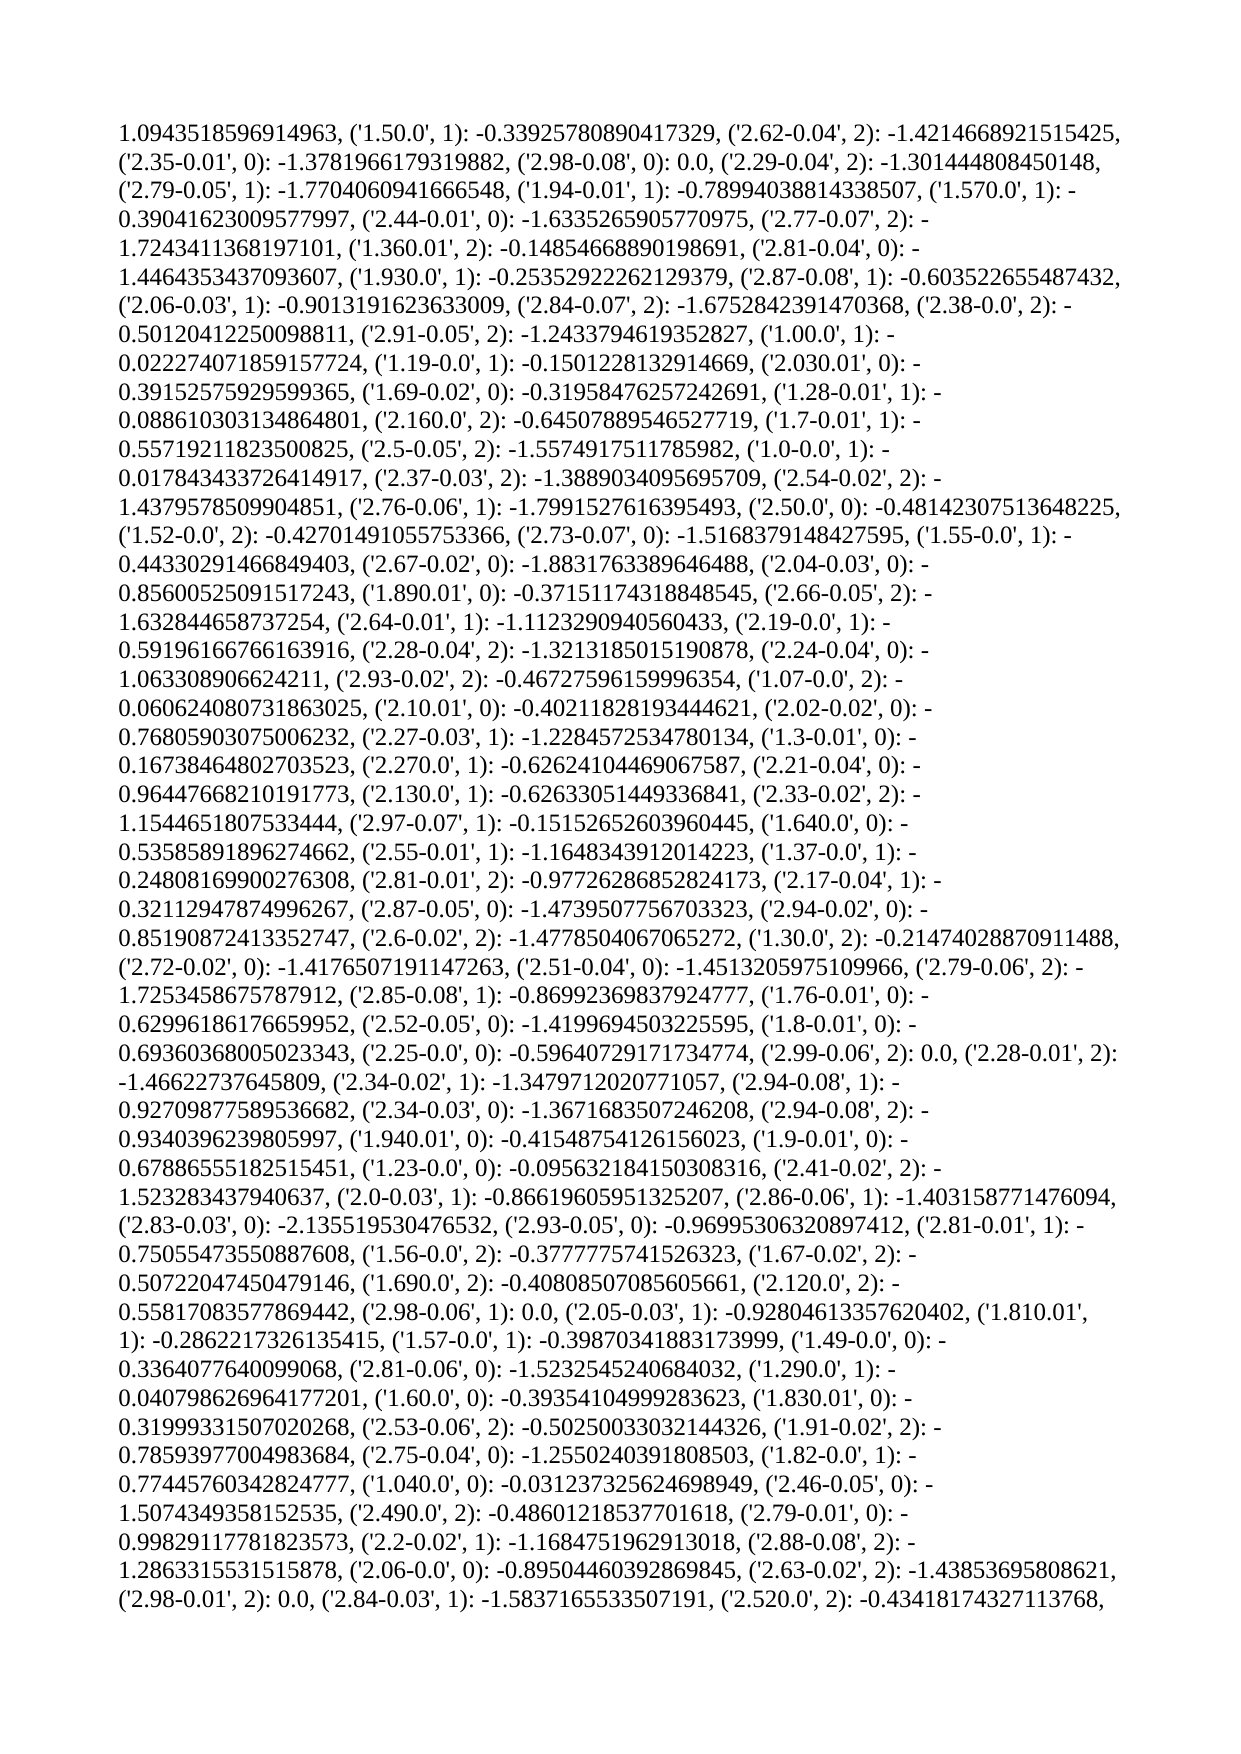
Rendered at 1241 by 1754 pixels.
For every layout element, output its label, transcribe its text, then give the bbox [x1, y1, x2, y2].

text -1.0943518596914963, ('1.50.0', 1): -0.33925780890417329, ('2.62-0.04', 2): -1.4214668921515425, ('2.35-0.01', 0): -1.3781966179319882, ('2.98-0.08', 0): 0.0, ('2.29-0.04', 2): -1.301444808450148, ('2.79-0.05', 1): -1.7704060941666548, ('1.94-0.01', 1): -0.78994038814338507, ('1.570.0', 1): -0.39041623009577997, ('2.44-0.01', 0): -1.6335265905770975, ('2.77-0.07', 2): -1.7243411368197101, ('1.360.01', 2): -0.14854668890198691, ('2.81-0.04', 0): -1.4464353437093607, ('1.930.0', 1): -0.25352922262129379, ('2.87-0.08', 1): -0.603522655487432, ('2.06-0.03', 1): -0.9013191623633009, ('2.84-0.07', 2): -1.6752842391470368, ('2.38-0.0', 2): -0.50120412250098811, ('2.91-0.05', 2): -1.2433794619352827, ('1.00.0', 1): -0.022274071859157724, ('1.19-0.0', 1): -0.1501228132914669, ('2.030.01', 0): -0.39152575929599365, ('1.69-0.02', 0): -0.31958476257242691, ('1.28-0.01', 1): -0.088610303134864801, ('2.160.0', 2): -0.64507889546527719, ('1.7-0.01', 1): -0.55719211823500825, ('2.5-0.05', 2): -1.5574917511785982, ('1.0-0.0', 1): -0.017843433726414917, ('2.37-0.03', 2): -1.3889034095695709, ('2.54-0.02', 2): -1.4379578509904851, ('2.76-0.06', 1): -1.7991527616395493, ('2.50.0', 0): -0.48142307513648225, ('1.52-0.0', 2): -0.42701491055753366, ('2.73-0.07', 0): -1.5168379148427595, ('1.55-0.0', 1): -0.44330291466849403, ('2.67-0.02', 0): -1.8831763389646488, ('2.04-0.03', 0): -0.85600525091517243, ('1.890.01', 0): -0.37151174318848545, ('2.66-0.05', 2): -1.632844658737254, ('2.64-0.01', 1): -1.1123290940560433, ('2.19-0.0', 1): -0.59196166766163916, ('2.28-0.04', 2): -1.3213185015190878, ('2.24-0.04', 0): -1.063308906624211, ('2.93-0.02', 2): -0.46727596159996354, ('1.07-0.0', 2): -0.060624080731863025, ('2.10.01', 0): -0.40211828193444621, ('2.02-0.02', 0): -0.76805903075006232, ('2.27-0.03', 1): -1.2284572534780134, ('1.3-0.01', 0): -0.16738464802703523, ('2.270.0', 1): -0.62624104469067587, ('2.21-0.04', 0): -0.96447668210191773, ('2.130.0', 1): -0.62633051449336841, ('2.33-0.02', 2): -1.1544651807533444, ('2.97-0.07', 1): -0.15152652603960445, ('1.640.0', 0): -0.53585891896274662, ('2.55-0.01', 1): -1.1648343912014223, ('1.37-0.0', 1): -0.24808169900276308, ('2.81-0.01', 2): -0.97726286852824173, ('2.17-0.04', 1): -0.32112947874996267, ('2.87-0.05', 0): -1.4739507756703323, ('2.94-0.02', 0): -0.85190872413352747, ('2.6-0.02', 2): -1.4778504067065272, ('1.30.0', 2): -0.21474028870911488, ('2.72-0.02', 0): -1.4176507191147263, ('2.51-0.04', 0): -1.4513205975109966, ('2.79-0.06', 2): -1.7253458675787912, ('2.85-0.08', 1): -0.86992369837924777, ('1.76-0.01', 0): -0.62996186176659952, ('2.52-0.05', 0): -1.4199694503225595, ('1.8-0.01', 0): -0.69360368005023343, ('2.25-0.0', 0): -0.59640729171734774, ('2.99-0.06', 2): 0.0, ('2.28-0.01', 2): -1.46622737645809, ('2.34-0.02', 1): -1.3479712020771057, ('2.94-0.08', 1): -0.92709877589536682, ('2.34-0.03', 0): -1.3671683507246208, ('2.94-0.08', 2): -0.9340396239805997, ('1.940.01', 0): -0.41548754126156023, ('1.9-0.01', 0): -0.67886555182515451, ('1.23-0.0', 0): -0.095632184150308316, ('2.41-0.02', 2): -1.523283437940637, ('2.0-0.03', 1): -0.86619605951325207, ('2.86-0.06', 1): -1.403158771476094, ('2.83-0.03', 0): -2.135519530476532, ('2.93-0.05', 0): -0.96995306320897412, ('2.81-0.01', 1): -0.75055473550887608, ('1.56-0.0', 2): -0.3777775741526323, ('1.67-0.02', 2): -0.50722047450479146, ('1.690.0', 2): -0.40808507085605661, ('2.120.0', 2): -0.55817083577869442, ('2.98-0.06', 1): 0.0, ('2.05-0.03', 1): -0.92804613357620402, ('1.810.01', 1): -0.2862217326135415, ('1.57-0.0', 1): -0.39870341883173999, ('1.49-0.0', 0): -0.3364077640099068, ('2.81-0.06', 0): -1.5232545240684032, ('1.290.0', 1): -0.040798626964177201, ('1.60.0', 0): -0.39354104999283623, ('1.830.01', 0): -0.31999331507020268, ('2.53-0.06', 2): -0.50250033032144326, ('1.91-0.02', 2): -0.78593977004983684, ('2.75-0.04', 0): -1.2550240391808503, ('1.82-0.0', 1): -0.77445760342824777, ('1.040.0', 0): -0.031237325624698949, ('2.46-0.05', 0): -1.5074349358152535, ('2.490.0', 2): -0.48601218537701618, ('2.79-0.01', 0): -0.99829117781823573, ('2.2-0.02', 1): -1.1684751962913018, ('2.88-0.08', 2): -1.2863315531515878, ('2.06-0.0', 0): -0.89504460392869845, ('2.63-0.02', 2): -1.43853695808621, ('2.98-0.01', 2): 0.0, ('2.84-0.03', 1): -1.5837165533507191, ('2.520.0', 2): -0.43418174327113768, [118, 118, 1122, 1613]
